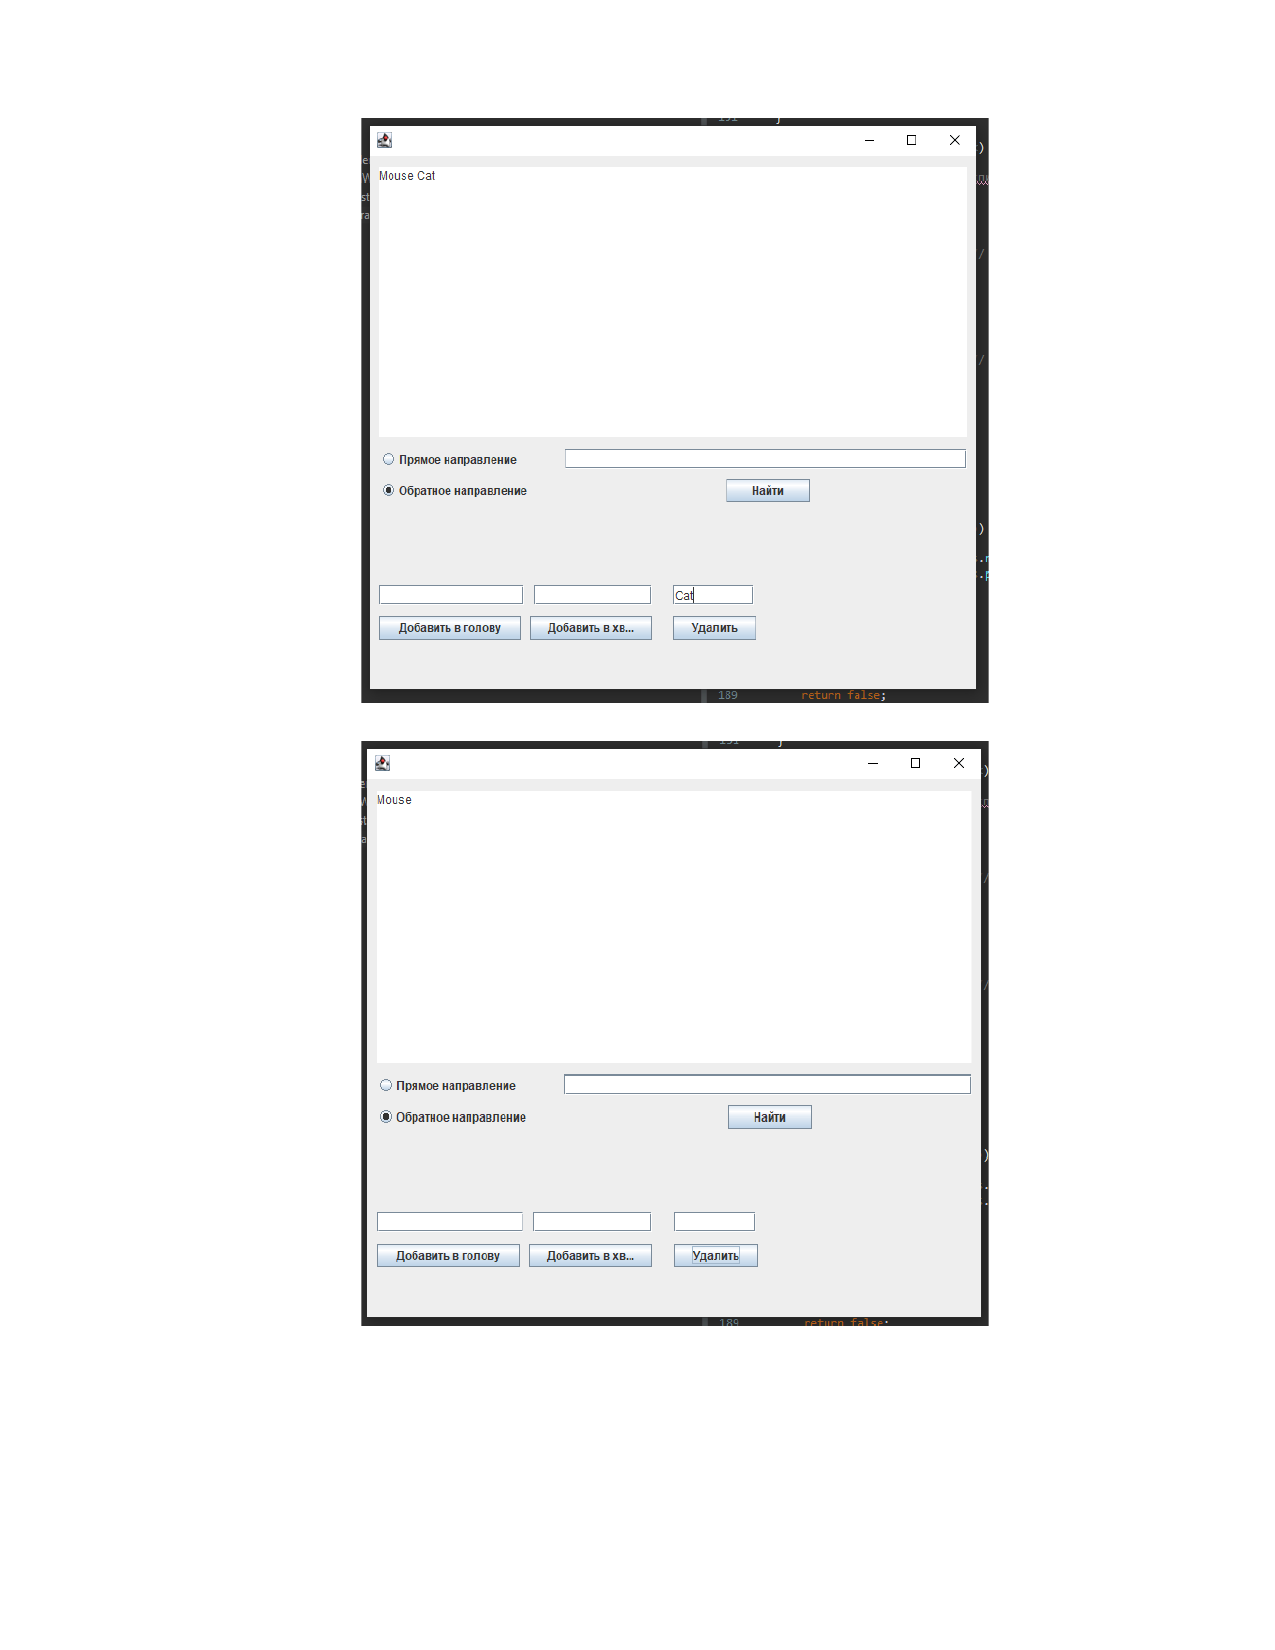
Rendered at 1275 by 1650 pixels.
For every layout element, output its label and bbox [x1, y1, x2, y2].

picture [361, 741, 989, 1326]
picture [361, 118, 989, 703]
